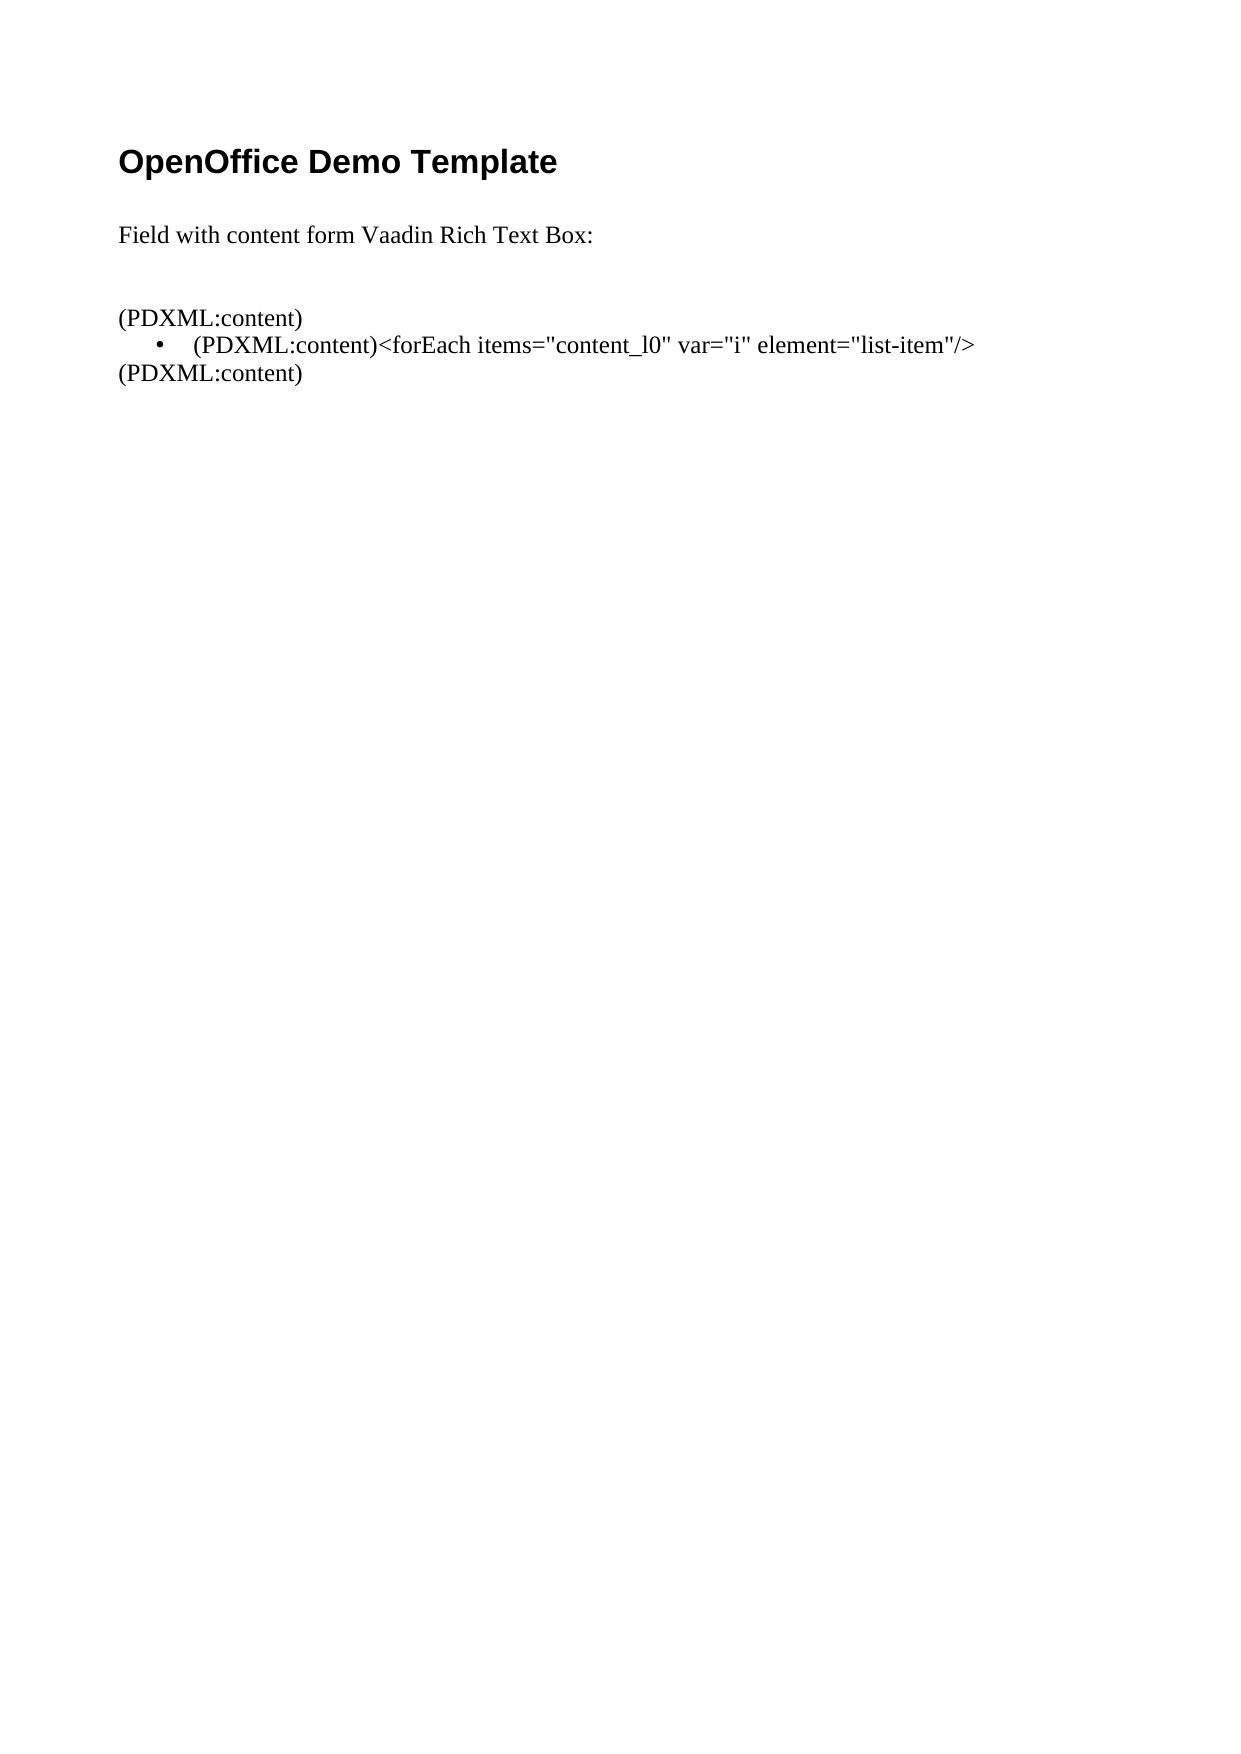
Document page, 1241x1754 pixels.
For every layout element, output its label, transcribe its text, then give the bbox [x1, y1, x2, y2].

text Field with content form Vaadin Rich Text Box: [118, 221, 1122, 248]
subtitle OpenOffice Demo Template [118, 143, 1122, 181]
list (PDXML:content)<forEach items="content_l0" var="i" element="list-item"/> [156, 332, 1122, 359]
text (PDXML:content) [118, 304, 1122, 332]
text (PDXML:content) [118, 359, 1122, 387]
